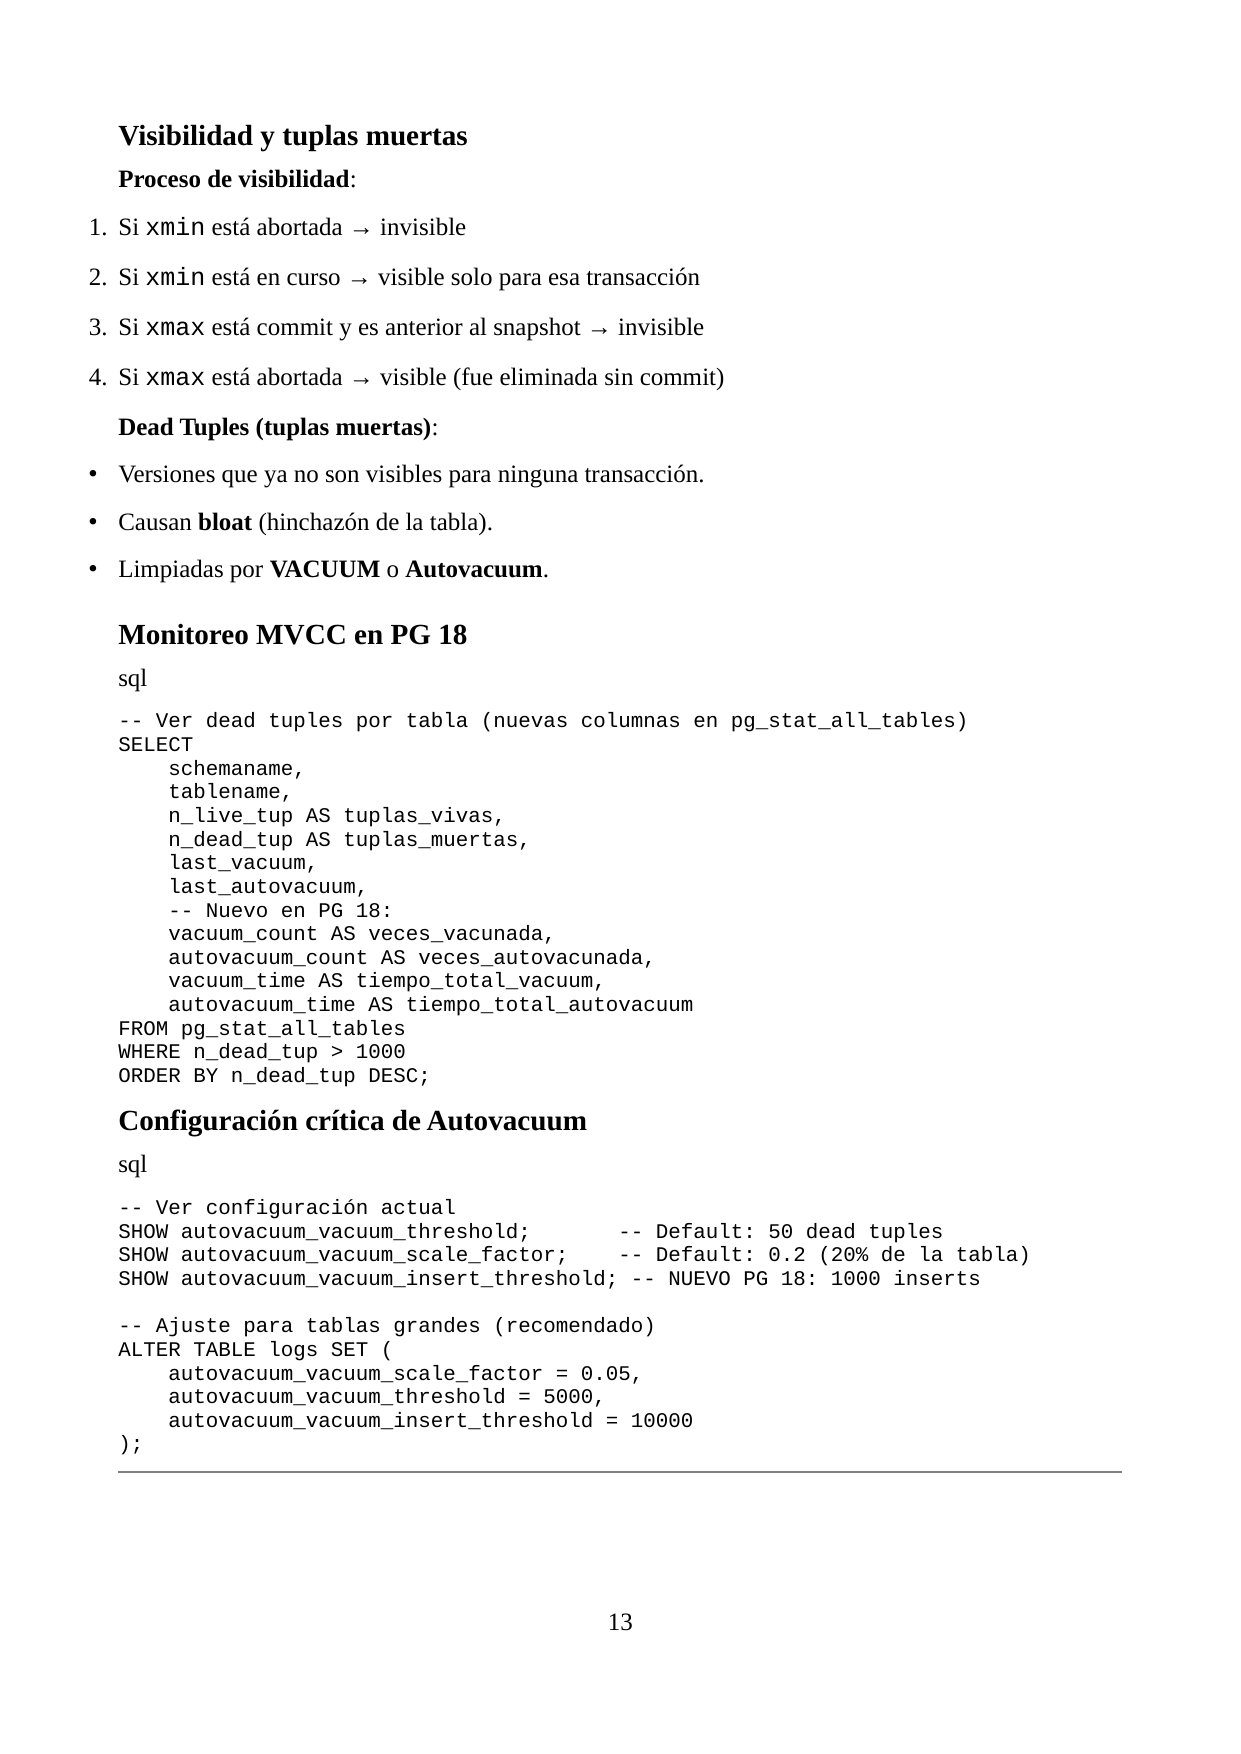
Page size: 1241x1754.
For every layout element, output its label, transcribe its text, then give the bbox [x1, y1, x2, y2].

text WHERE n_dead_tup > 1000 [118, 1041, 1122, 1065]
text schemaname, [118, 758, 1122, 781]
text n_dead_tup AS tuplas_muertas, [118, 829, 1122, 852]
list Si xmin está abortada → invisible [118, 212, 1122, 243]
subtitle Configuración crítica de Autovacuum [118, 1103, 1122, 1137]
text autovacuum_time AS tiempo_total_autovacuum [118, 994, 1122, 1018]
text -- Ajuste para tablas grandes (recomendado) [118, 1315, 1122, 1339]
text vacuum_count AS veces_vacunada, [118, 923, 1122, 947]
text tablename, [118, 781, 1122, 805]
text Proceso de visibilidad: [118, 164, 1122, 193]
list Versiones que ya no son visibles para ninguna transacción. [118, 459, 1122, 488]
text -- Nuevo en PG 18: [118, 899, 1122, 923]
text autovacuum_vacuum_insert_threshold = 10000 [118, 1410, 1122, 1433]
text sql [118, 1149, 1122, 1178]
text SHOW autovacuum_vacuum_threshold; -- Default: 50 dead tuples [118, 1221, 1122, 1244]
text FROM pg_stat_all_tables [118, 1018, 1122, 1041]
subtitle Visibilidad y tuplas muertas [118, 118, 1122, 152]
text -- Ver dead tuples por tabla (nuevas columnas en pg_stat_all_tables) [118, 710, 1122, 734]
list Limpiadas por VACUUM o Autovacuum. [118, 554, 1122, 583]
list Si xmax está commit y es anterior al snapshot → invisible [118, 312, 1122, 343]
text Dead Tuples (tuplas muertas): [118, 412, 1122, 441]
text -- Ver configuración actual [118, 1197, 1122, 1221]
text autovacuum_count AS veces_autovacunada, [118, 947, 1122, 971]
list Si xmin está en curso → visible solo para esa transacción [118, 262, 1122, 293]
text ); [118, 1433, 1122, 1457]
text SHOW autovacuum_vacuum_scale_factor; -- Default: 0.2 (20% de la tabla) [118, 1244, 1122, 1268]
text SELECT [118, 734, 1122, 758]
text sql [118, 663, 1122, 692]
text SHOW autovacuum_vacuum_insert_threshold; -- NUEVO PG 18: 1000 inserts [118, 1268, 1122, 1292]
text autovacuum_vacuum_scale_factor = 0.05, [118, 1362, 1122, 1386]
text ALTER TABLE logs SET ( [118, 1339, 1122, 1362]
list Causan bloat (hinchazón de la tabla). [118, 507, 1122, 536]
text autovacuum_vacuum_threshold = 5000, [118, 1386, 1122, 1410]
text ORDER BY n_dead_tup DESC; [118, 1065, 1122, 1089]
text n_live_tup AS tuplas_vivas, [118, 805, 1122, 829]
text last_vacuum, [118, 852, 1122, 876]
list Si xmax está abortada → visible (fue eliminada sin commit) [118, 362, 1122, 393]
text last_autovacuum, [118, 876, 1122, 899]
subtitle Monitoreo MVCC en PG 18 [118, 617, 1122, 650]
text vacuum_time AS tiempo_total_vacuum, [118, 971, 1122, 994]
